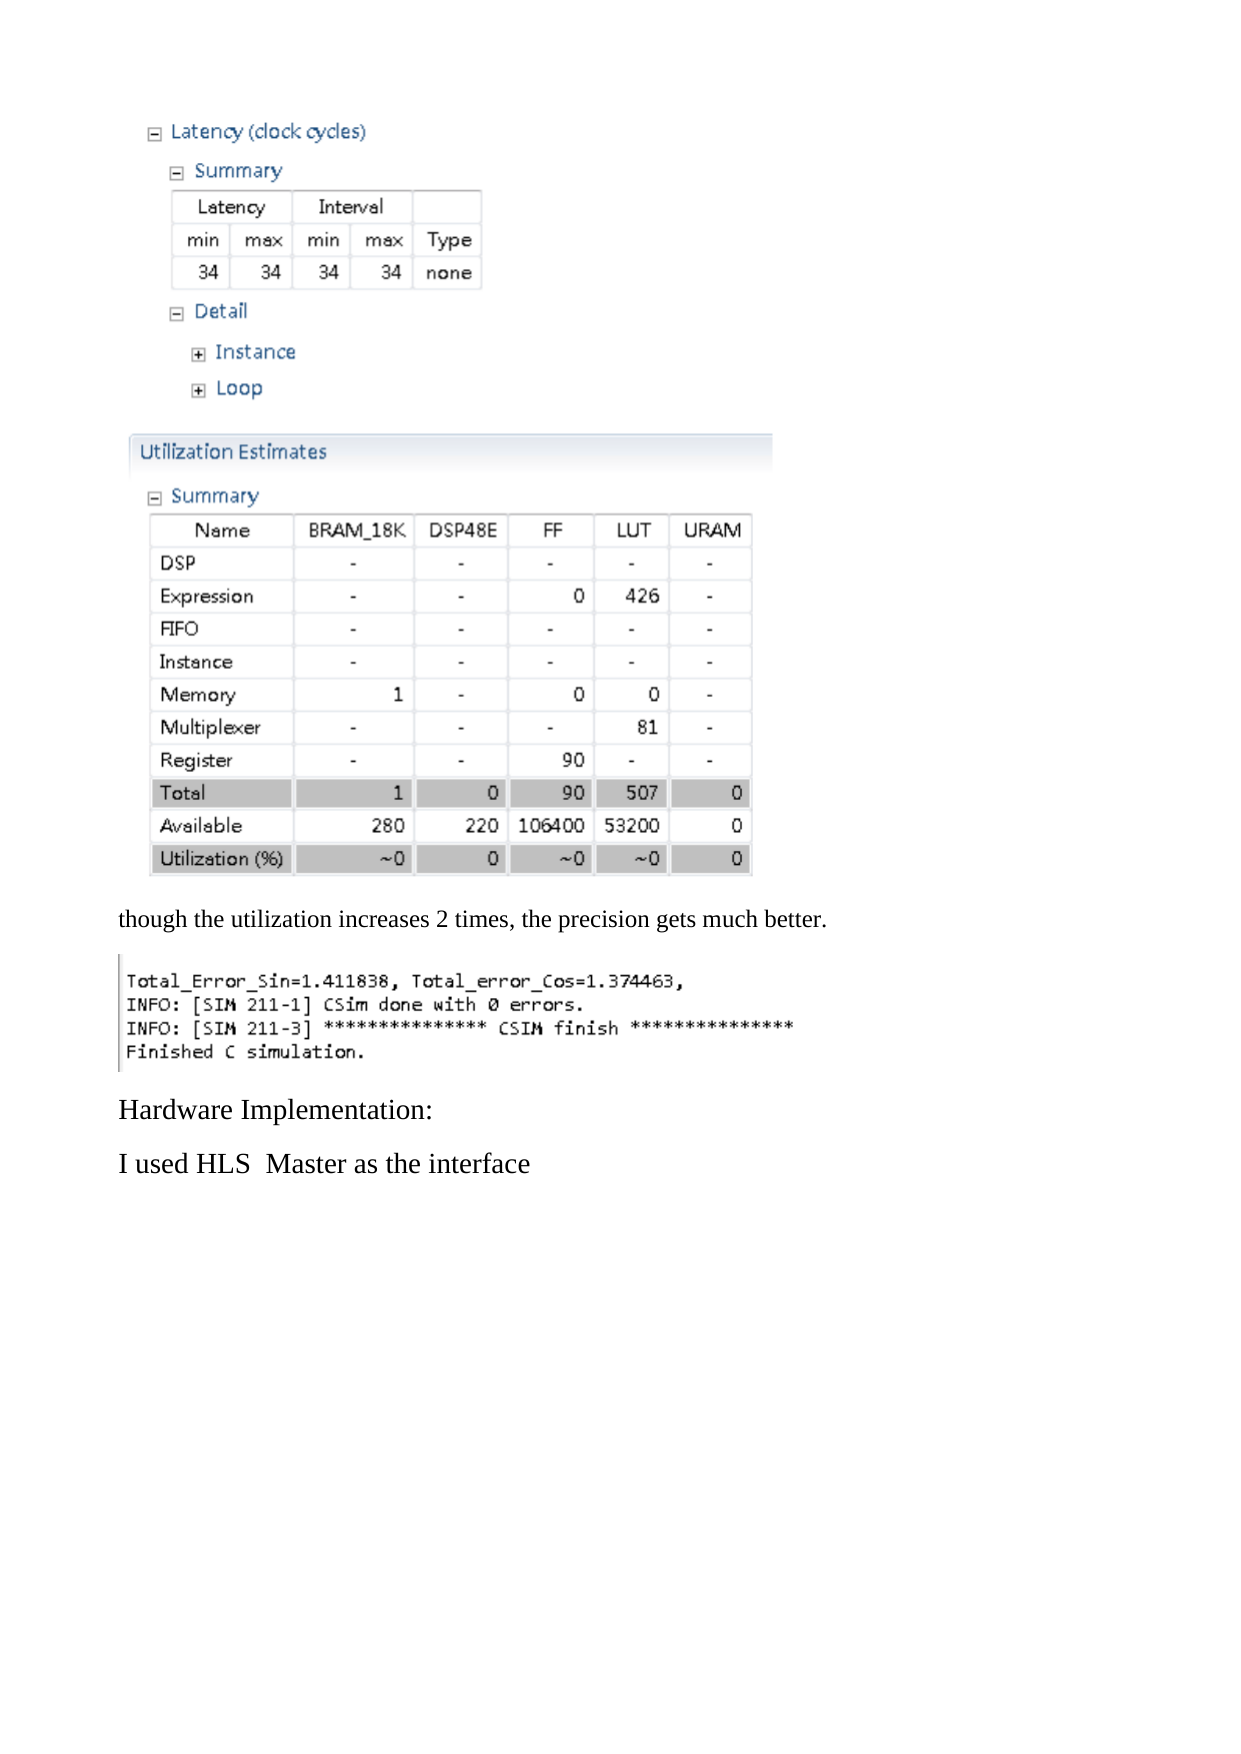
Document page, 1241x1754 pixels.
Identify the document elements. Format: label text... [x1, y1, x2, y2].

text I used HLS Master as the interface [118, 1147, 1122, 1180]
text Hardware Implementation: [118, 1092, 1122, 1126]
text though the utilization increases 2 times, the precision gets much better. [118, 904, 1122, 933]
